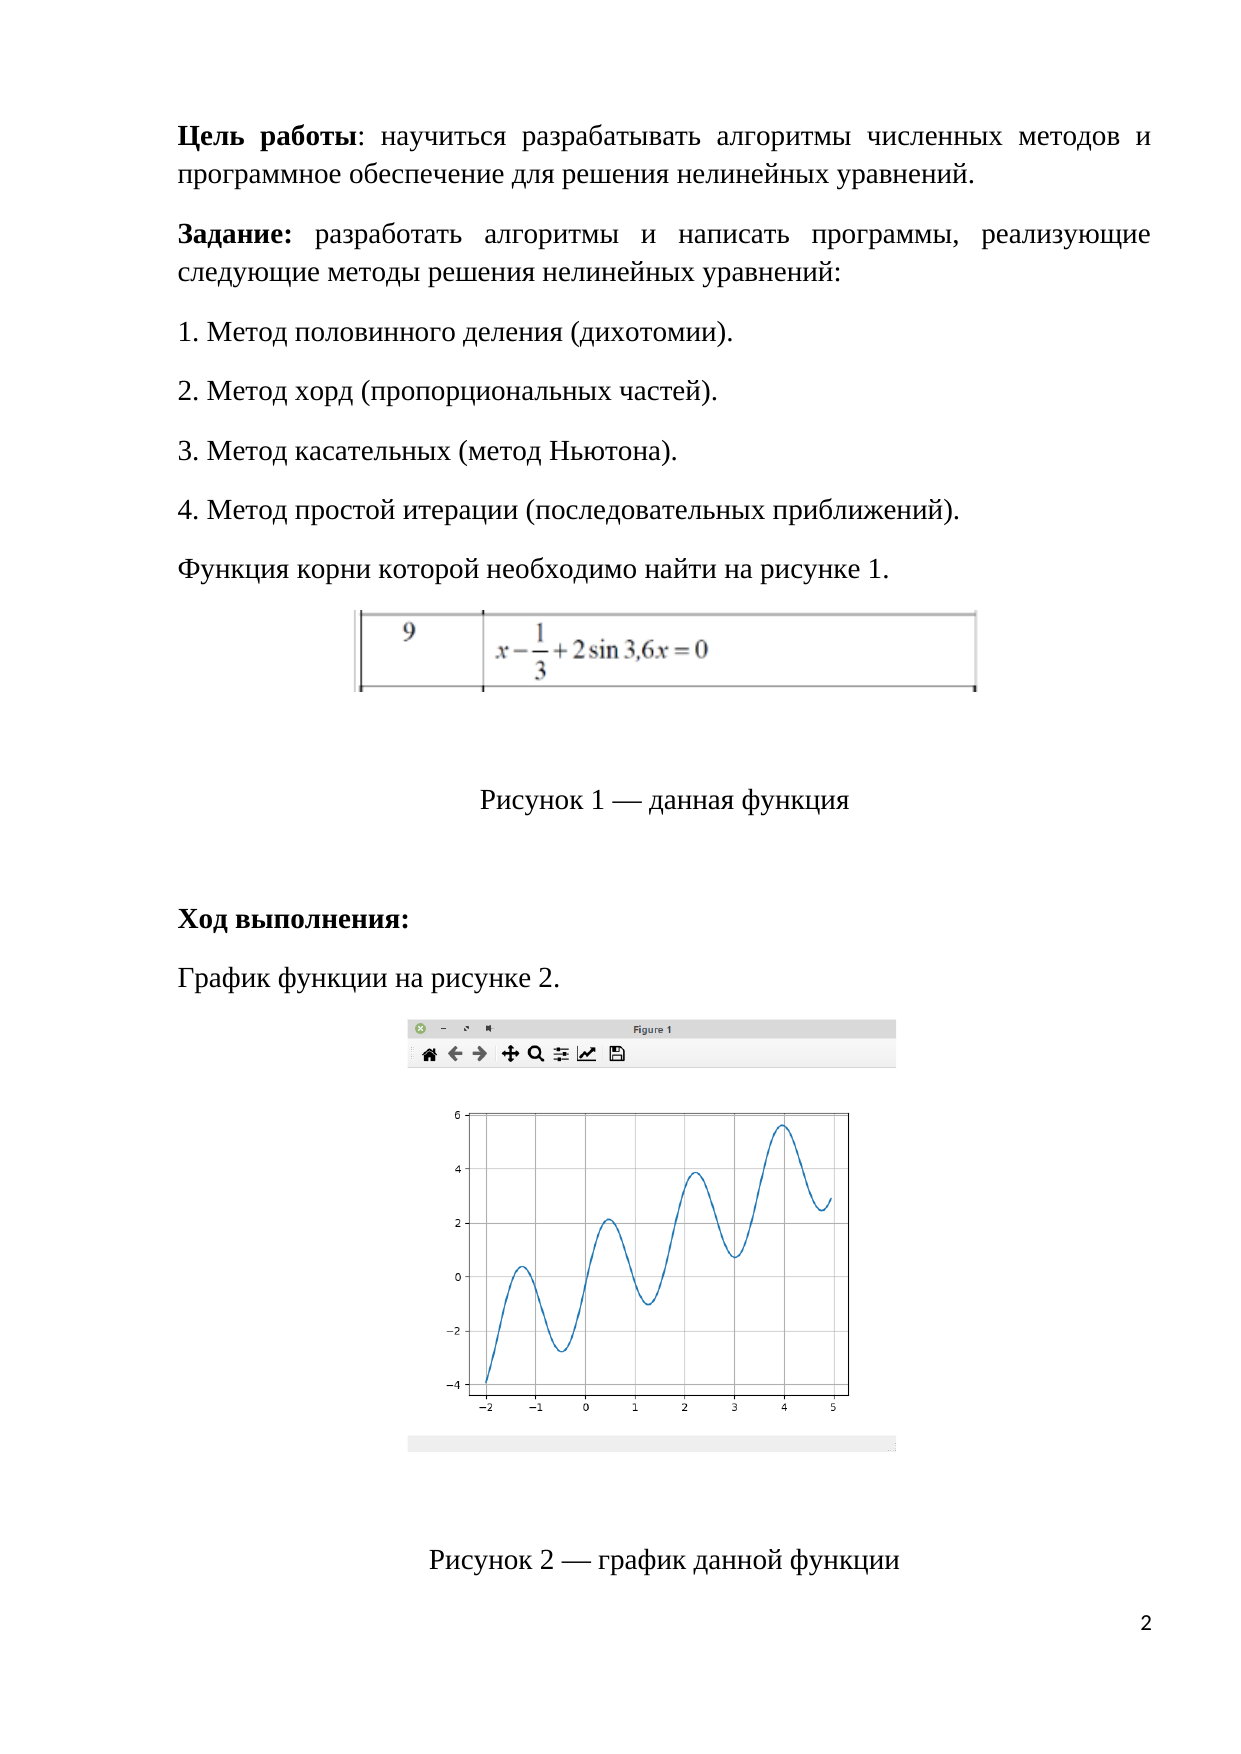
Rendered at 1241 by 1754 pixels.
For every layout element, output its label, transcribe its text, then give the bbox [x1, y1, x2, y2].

text Рисунок 2 — график данной функции [177, 1542, 1152, 1576]
text Рисунок 1 — данная функция [177, 782, 1152, 816]
text Цель работы: научиться разрабатывать алгоритмы численных методов и программное обеспечение для решения нелинейных уравнений. [177, 118, 1152, 190]
text 3. Метод касательных (метод Ньютона). [177, 433, 1152, 466]
text Функция корни которой необходимо найти на рисунке 1. [177, 551, 1152, 585]
text Ход выполнения: [177, 901, 1152, 934]
text 4. Метод простой итерации (последовательных приближений). [177, 492, 1152, 526]
picture [345, 610, 984, 692]
picture [407, 1019, 897, 1452]
text 2. Метод хорд (пропорциональных частей). [177, 373, 1152, 407]
text Задание: разработать алгоритмы и написать программы, реализующие следующие методы решения нелинейных уравнений: [177, 216, 1152, 288]
text 1. Метод половинного деления (дихoтомии). [177, 314, 1152, 347]
text График функции на рисунке 2. [177, 960, 1152, 994]
